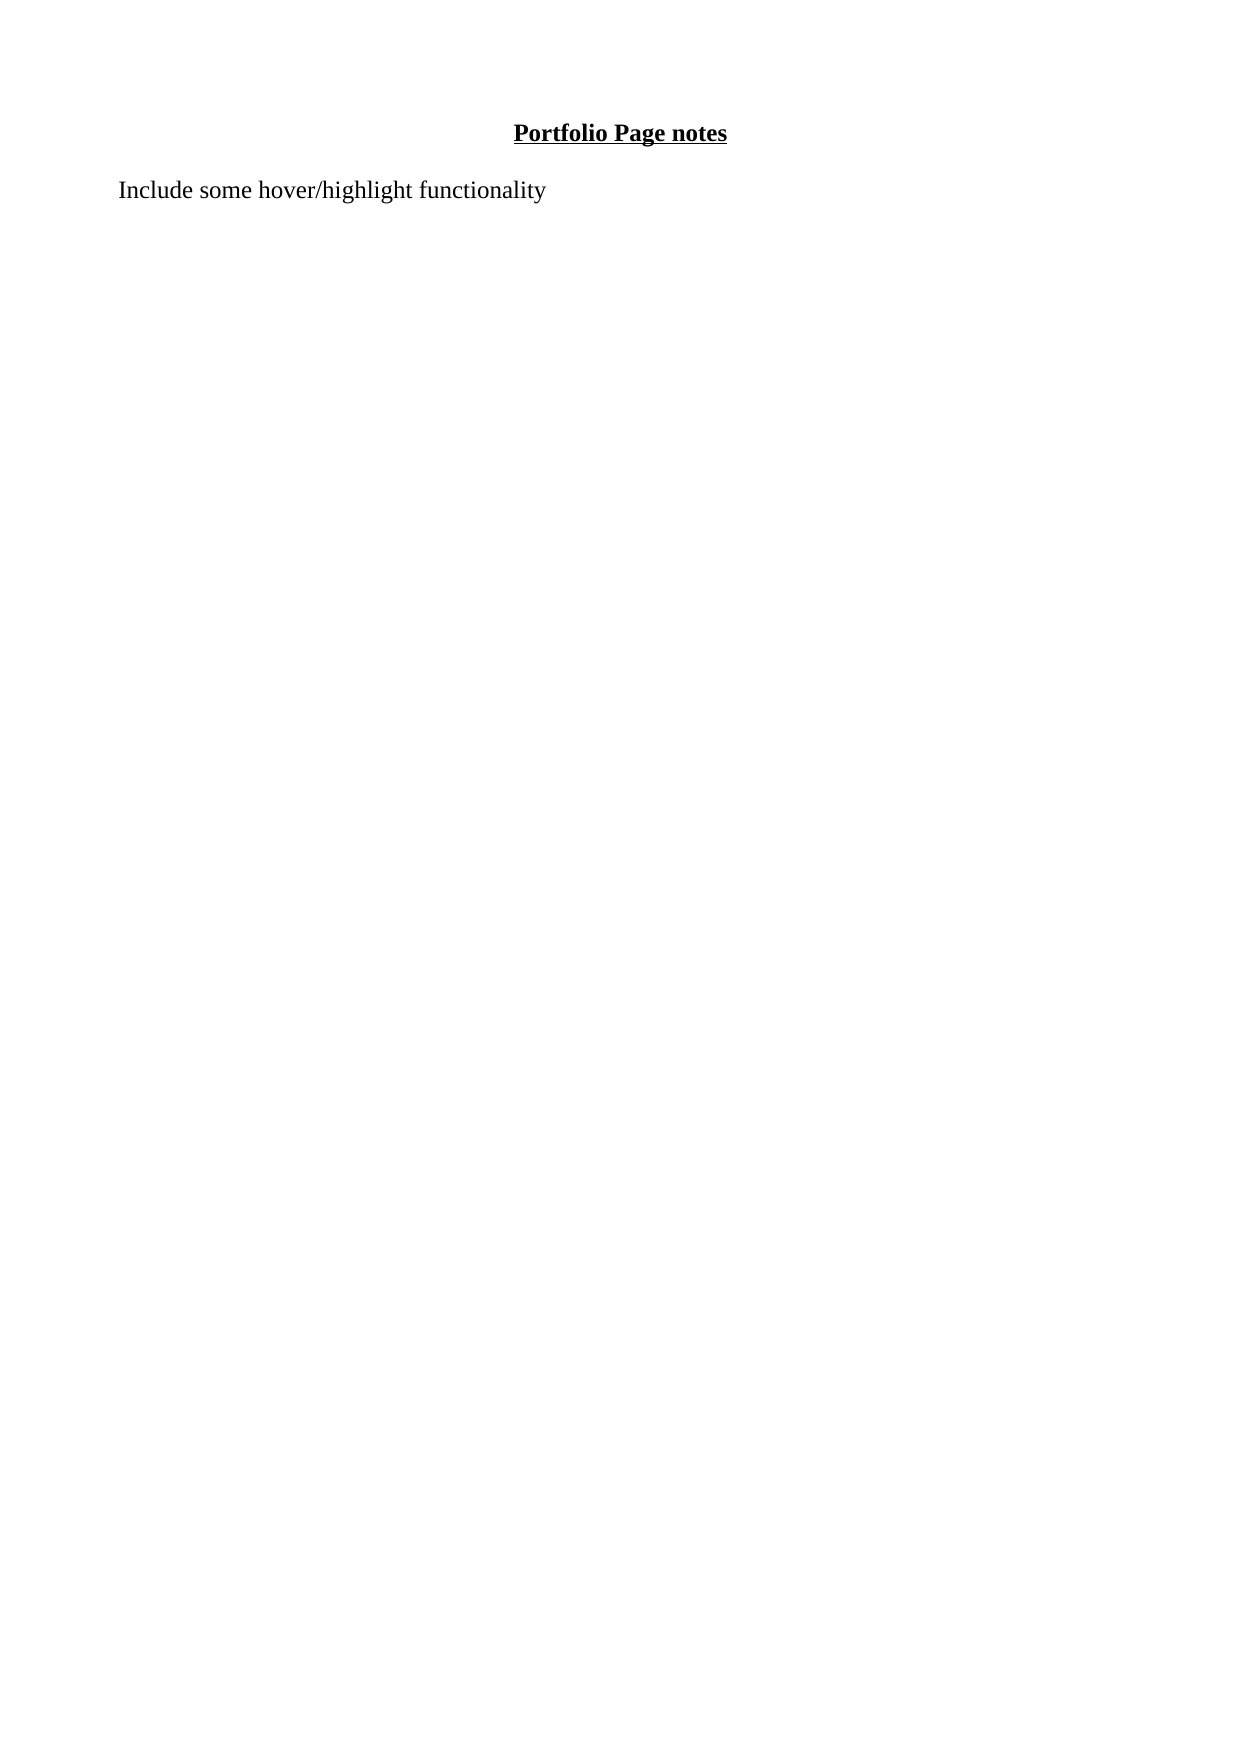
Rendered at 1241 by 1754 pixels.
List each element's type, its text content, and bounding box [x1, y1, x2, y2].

text Portfolio Page notes [118, 118, 1122, 147]
text Include some hover/highlight functionality [118, 176, 1122, 204]
